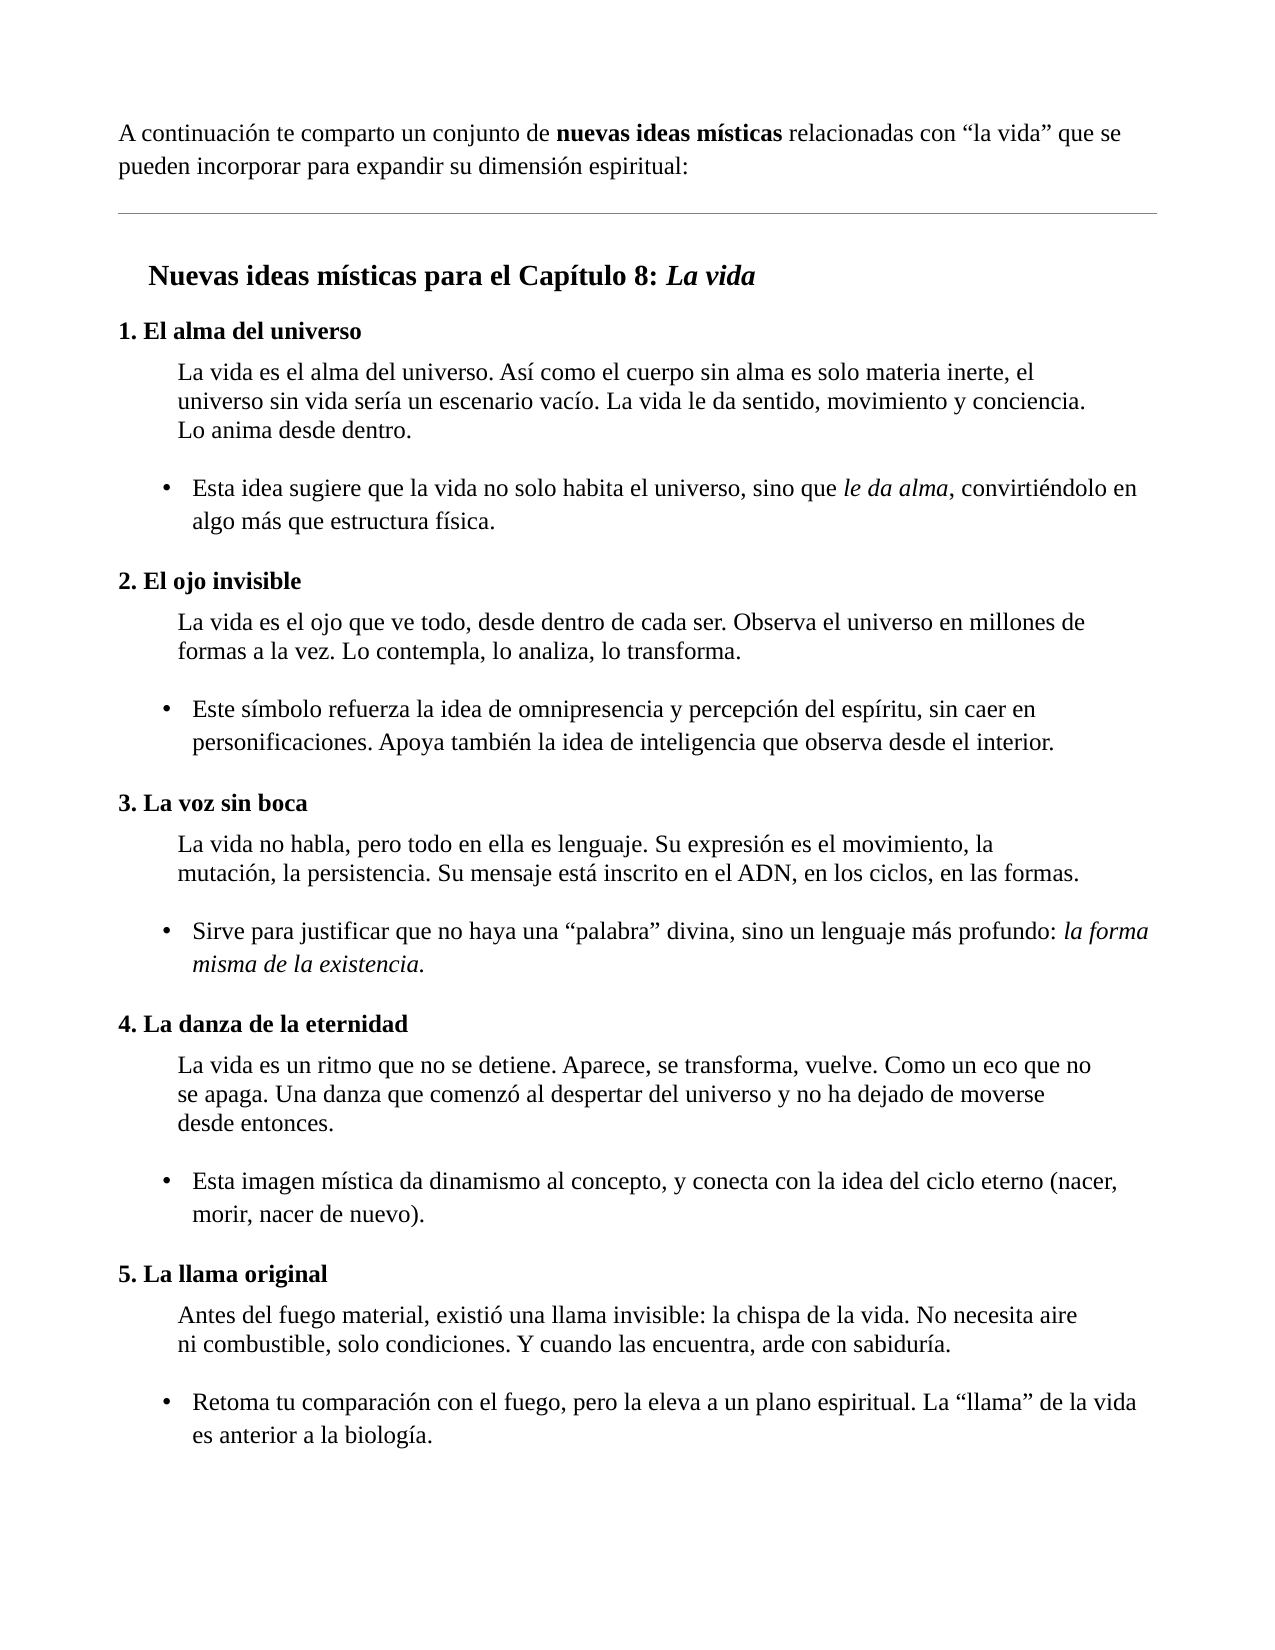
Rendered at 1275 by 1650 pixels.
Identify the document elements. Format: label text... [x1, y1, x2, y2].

text La vida es un ritmo que no se detiene. Aparece, se transforma, vuelve. Como un eco que no se apaga. Una danza que comenzó al despertar del universo y no ha dejado de moverse desde entonces. [177, 1050, 1098, 1136]
list Esta imagen mística da dinamismo al concepto, y conecta con la idea del ciclo eterno (nacer, morir, nacer de nuevo). [162, 1166, 1157, 1228]
subtitle 3. La voz sin boca [118, 788, 1157, 816]
text A continuación te comparto un conjunto de nuevas ideas místicas relacionadas con “la vida” que se pueden incorporar para expandir su dimensión espiritual: [118, 118, 1157, 180]
list Retoma tu comparación con el fuego, pero la eleva a un plano espiritual. La “llama” de la vida es anterior a la biología. [162, 1387, 1157, 1449]
list Esta idea sugiere que la vida no solo habita el universo, sino que le da alma, convirtiéndolo en algo más que estructura física. [162, 473, 1157, 535]
text La vida no habla, pero todo en ella es lenguaje. Su expresión es el movimiento, la mutación, la persistencia. Su mensaje está inscrito en el ADN, en los ciclos, en las formas. [177, 829, 1098, 886]
text La vida es el ojo que ve todo, desde dentro de cada ser. Observa el universo en millones de formas a la vez. Lo contempla, lo analiza, lo transforma. [177, 607, 1098, 665]
subtitle 🔮 Nuevas ideas místicas para el Capítulo 8: La vida [118, 258, 1157, 291]
text La vida es el alma del universo. Así como el cuerpo sin alma es solo materia inerte, el universo sin vida sería un escenario vacío. La vida le da sentido, movimiento y conciencia. Lo anima desde dentro. [177, 357, 1098, 444]
list Este símbolo refuerza la idea de omnipresencia y percepción del espíritu, sin caer en personificaciones. Apoya también la idea de inteligencia que observa desde el interior. [162, 694, 1157, 756]
text Antes del fuego material, existió una llama invisible: la chispa de la vida. No necesita aire ni combustible, solo condiciones. Y cuando las encuentra, arde con sabiduría. [177, 1300, 1098, 1358]
subtitle 1. El alma del universo [118, 316, 1157, 345]
list Sirve para justificar que no haya una “palabra” divina, sino un lenguaje más profundo: la forma misma de la existencia. [162, 916, 1157, 978]
subtitle 4. La danza de la eternidad [118, 1009, 1157, 1038]
subtitle 2. El ojo invisible [118, 566, 1157, 595]
subtitle 5. La llama original [118, 1259, 1157, 1288]
